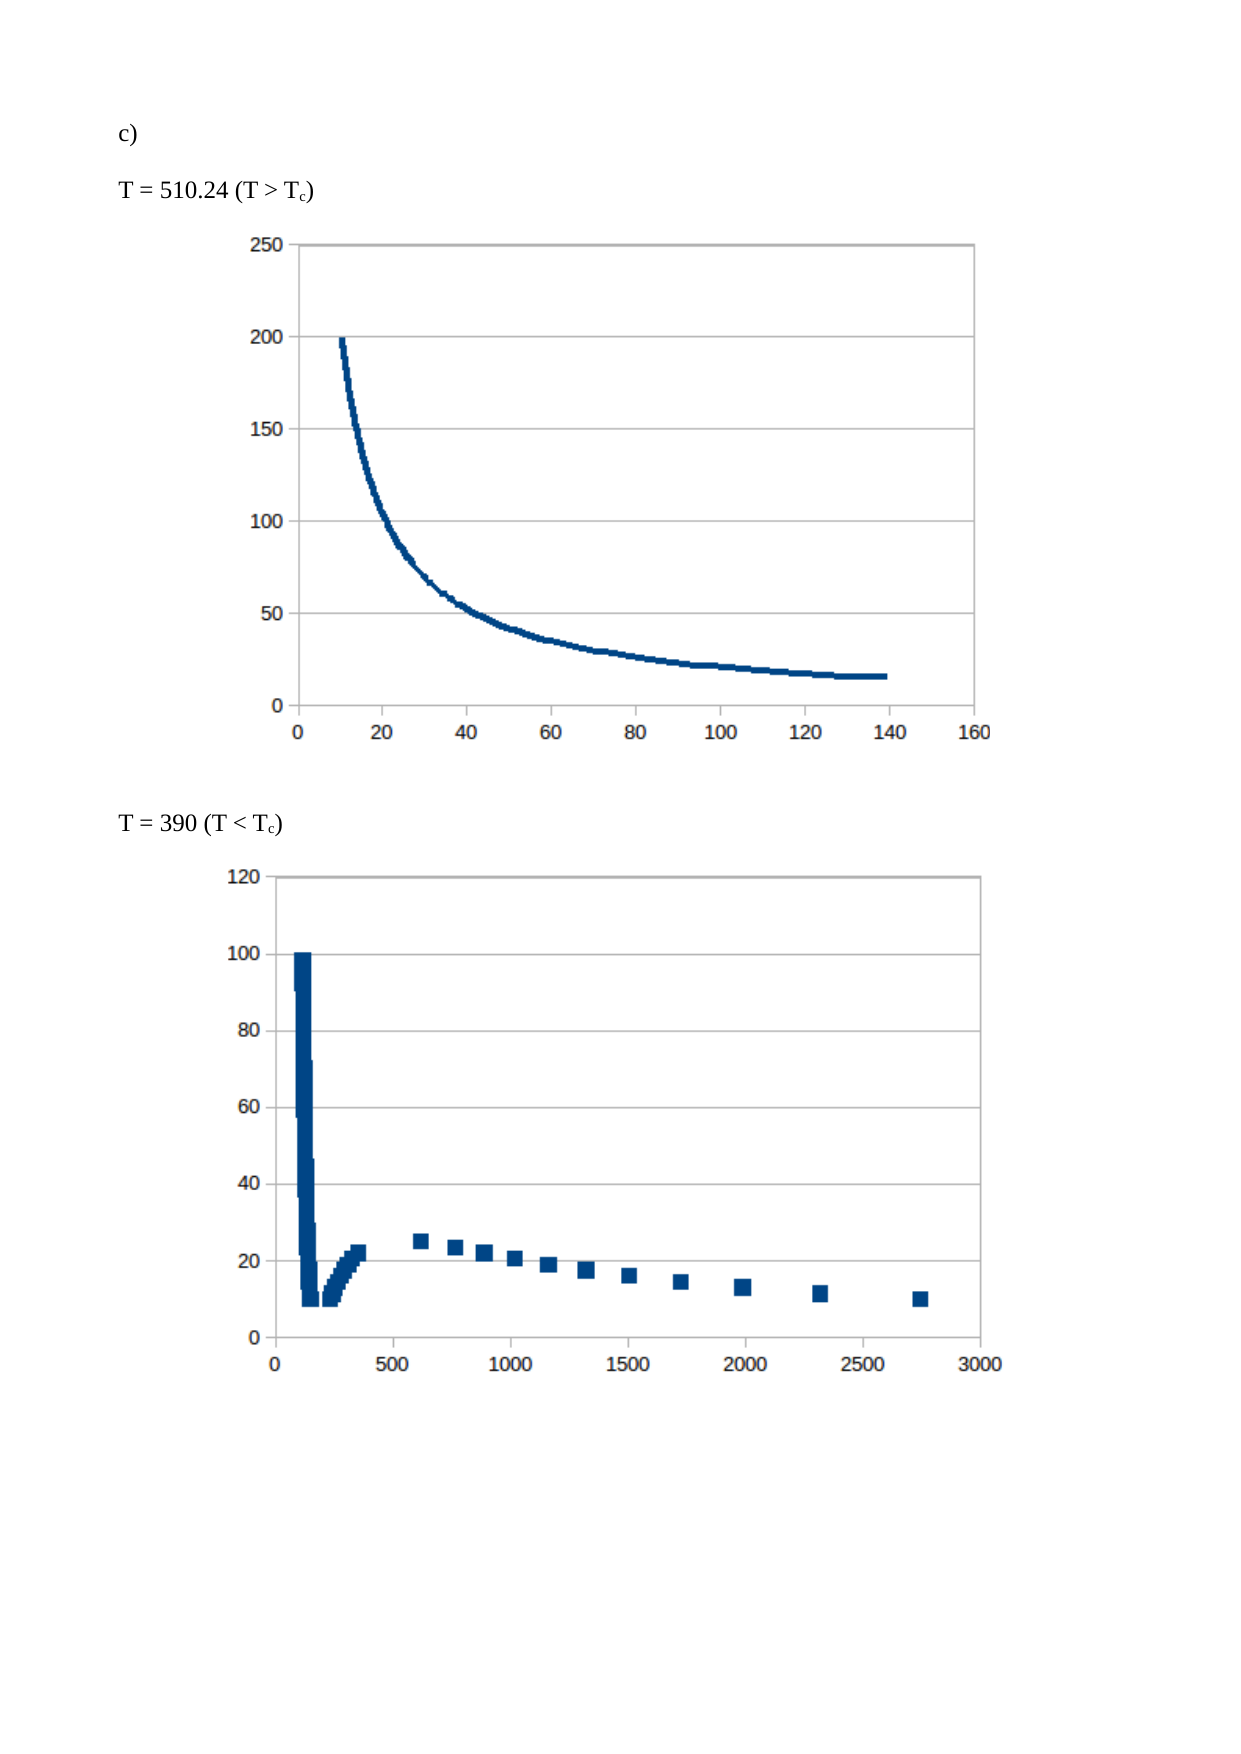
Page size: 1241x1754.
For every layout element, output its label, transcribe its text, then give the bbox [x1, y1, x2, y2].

text T = 390 (T < Tc) [118, 808, 1122, 837]
text T = 510.24 (T > Tc) [118, 176, 1122, 204]
picture [250, 233, 990, 744]
text c) [118, 118, 1122, 147]
picture [227, 865, 1013, 1376]
